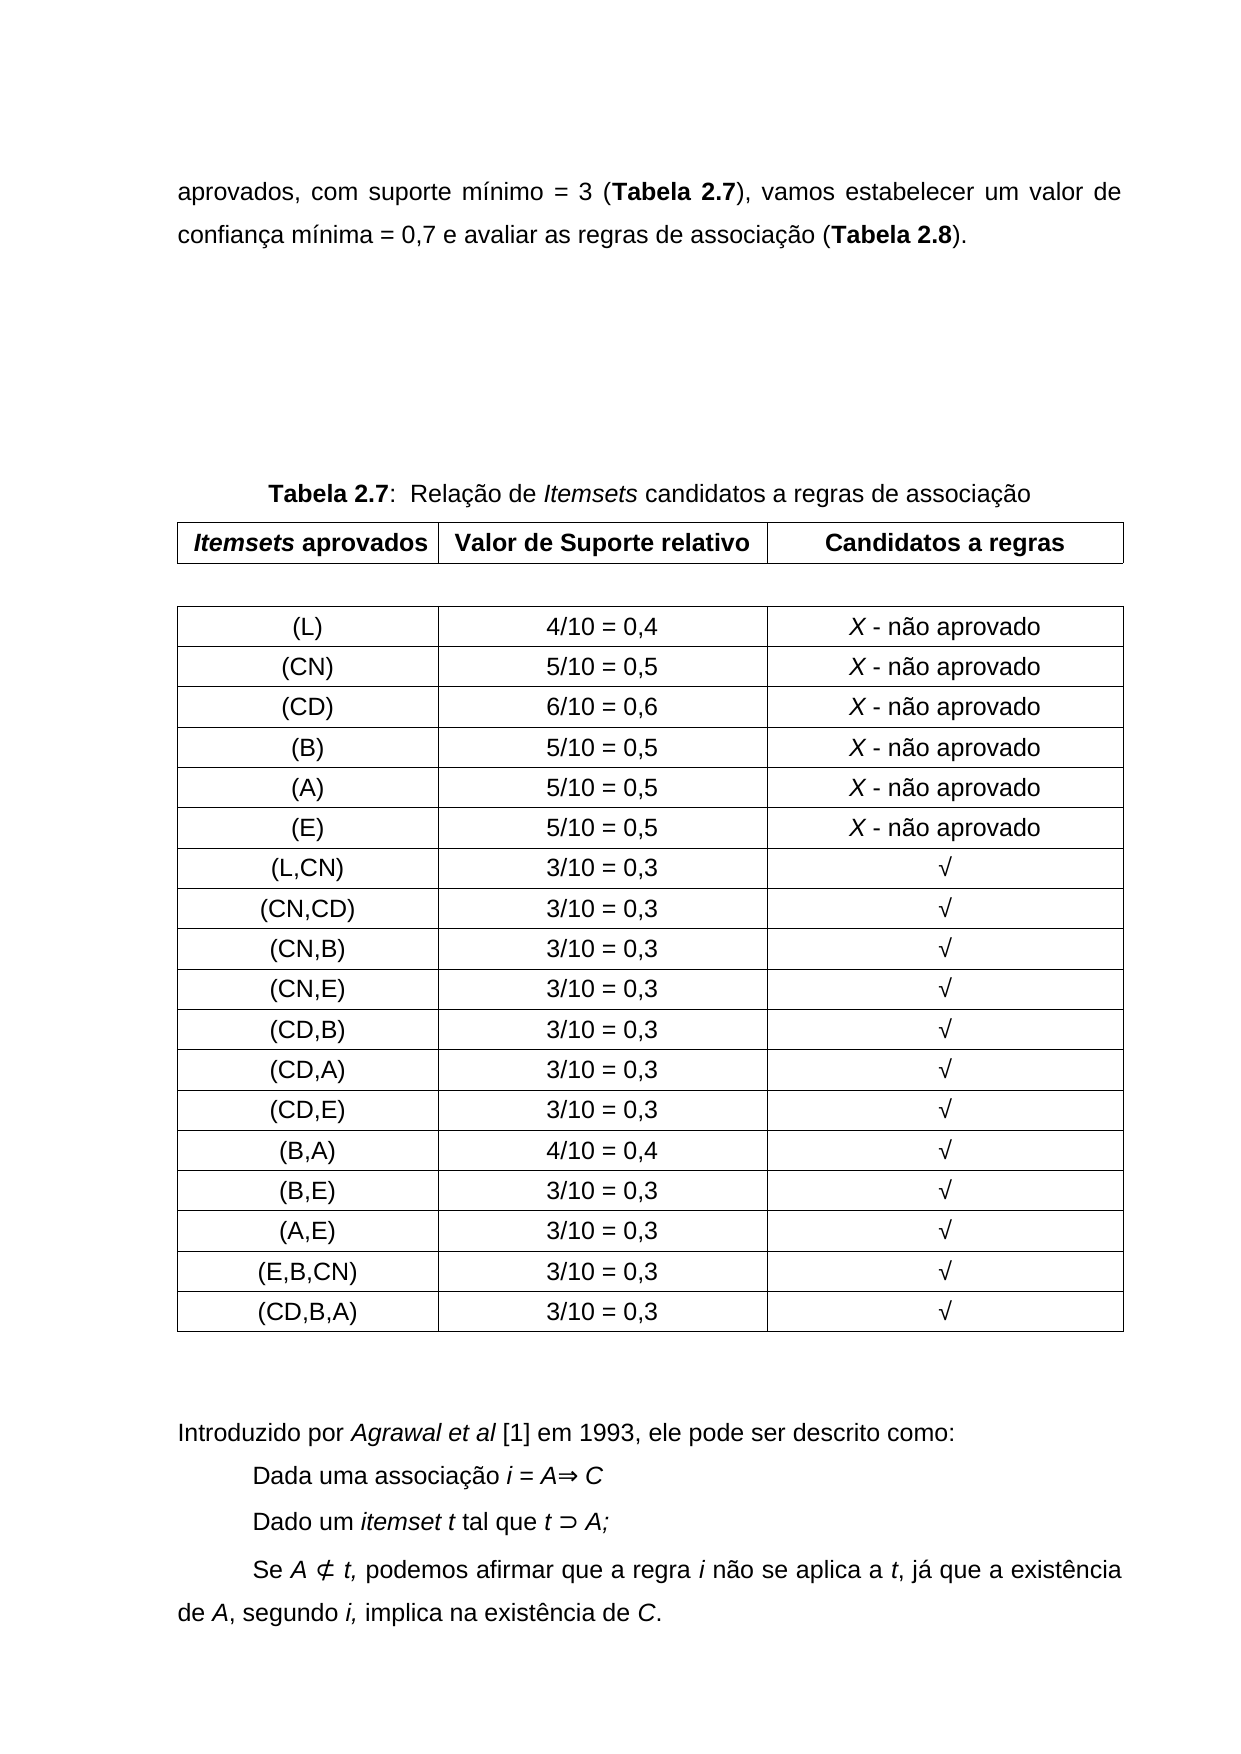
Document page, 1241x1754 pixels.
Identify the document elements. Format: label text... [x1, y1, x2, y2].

table_cell 3/10 = 0,3 [439, 1171, 767, 1210]
table_cell 3/10 = 0,3 [439, 849, 767, 888]
table_cell 3/10 = 0,3 [439, 889, 767, 928]
text Dado um itemset t tal que t ⊃ A; [177, 1504, 1122, 1538]
table_cell √ [768, 1171, 1123, 1210]
table_cell X - não aprovado [768, 647, 1123, 686]
table_cell √ [768, 1292, 1123, 1331]
table_header Itemsets aprovados [178, 523, 438, 562]
table_cell (CN,CD) [178, 889, 438, 928]
table_cell √ [768, 1050, 1123, 1089]
table_cell (E,B,CN) [178, 1252, 438, 1291]
table_cell (B,A) [178, 1131, 438, 1170]
table_cell √ [768, 1252, 1123, 1291]
text Tabela 2.7: Relação de Itemsets candidatos a regras de associação [177, 479, 1122, 508]
table_cell (B) [178, 728, 438, 767]
table_cell 3/10 = 0,3 [439, 970, 767, 1009]
table_cell √ [768, 889, 1123, 928]
table_cell 5/10 = 0,5 [439, 768, 767, 807]
table_cell 5/10 = 0,5 [439, 728, 767, 767]
table_cell 3/10 = 0,3 [439, 1211, 767, 1251]
table_cell (CD,B,A) [178, 1292, 438, 1331]
text Introduzido por Agrawal et al [1] em 1993, ele pode ser descrito como: [177, 1418, 1122, 1446]
table_cell (CD,B) [178, 1010, 438, 1049]
table_cell √ [768, 929, 1123, 968]
table_cell (A) [178, 768, 438, 807]
table_cell (CN,E) [178, 970, 438, 1009]
table_cell 3/10 = 0,3 [439, 1292, 767, 1331]
table_cell √ [768, 1211, 1123, 1251]
table_header X - não aprovado [768, 607, 1123, 646]
table_cell (CD,E) [178, 1091, 438, 1130]
table_cell (CN,B) [178, 929, 438, 968]
table_cell 3/10 = 0,3 [439, 1091, 767, 1130]
table_cell X - não aprovado [768, 687, 1123, 727]
table_cell X - não aprovado [768, 728, 1123, 767]
table_cell 3/10 = 0,3 [439, 1252, 767, 1291]
table_cell 3/10 = 0,3 [439, 1050, 767, 1089]
table_header (L) [178, 607, 438, 646]
text Dada uma associação i = A⇒ C [177, 1461, 1122, 1489]
table_header Candidatos a regras [768, 523, 1123, 562]
text aprovados, com suporte mínimo = 3 (Tabela 2.7), vamos estabelecer um valor de confiança mínima = 0,7 e avaliar as regras de associação (Tabela 2.8). [177, 177, 1122, 249]
table_cell (L,CN) [178, 849, 438, 888]
table_cell 6/10 = 0,6 [439, 687, 767, 727]
table_cell √ [768, 849, 1123, 888]
table_cell 4/10 = 0,4 [439, 1131, 767, 1170]
table_cell 3/10 = 0,3 [439, 929, 767, 968]
table_cell (A,E) [178, 1211, 438, 1251]
table_cell (E) [178, 808, 438, 848]
table_cell (CD) [178, 687, 438, 727]
table_cell (B,E) [178, 1171, 438, 1210]
table_cell √ [768, 1091, 1123, 1130]
table_cell 5/10 = 0,5 [439, 647, 767, 686]
table_cell √ [768, 1010, 1123, 1049]
table_cell 3/10 = 0,3 [439, 1010, 767, 1049]
table_cell √ [768, 970, 1123, 1009]
table_header 4/10 = 0,4 [439, 607, 767, 646]
table_cell X - não aprovado [768, 768, 1123, 807]
table_cell (CD,A) [178, 1050, 438, 1089]
table_cell (CN) [178, 647, 438, 686]
table_cell √ [768, 1131, 1123, 1170]
table_cell X - não aprovado [768, 808, 1123, 848]
table_cell 5/10 = 0,5 [439, 808, 767, 848]
text Se A ⊄ t, podemos afirmar que a regra i não se aplica a t, já que a existência de A, segundo i, implica na existência de C. [177, 1555, 1122, 1627]
table_header Valor de Suporte relativo [439, 523, 767, 562]
